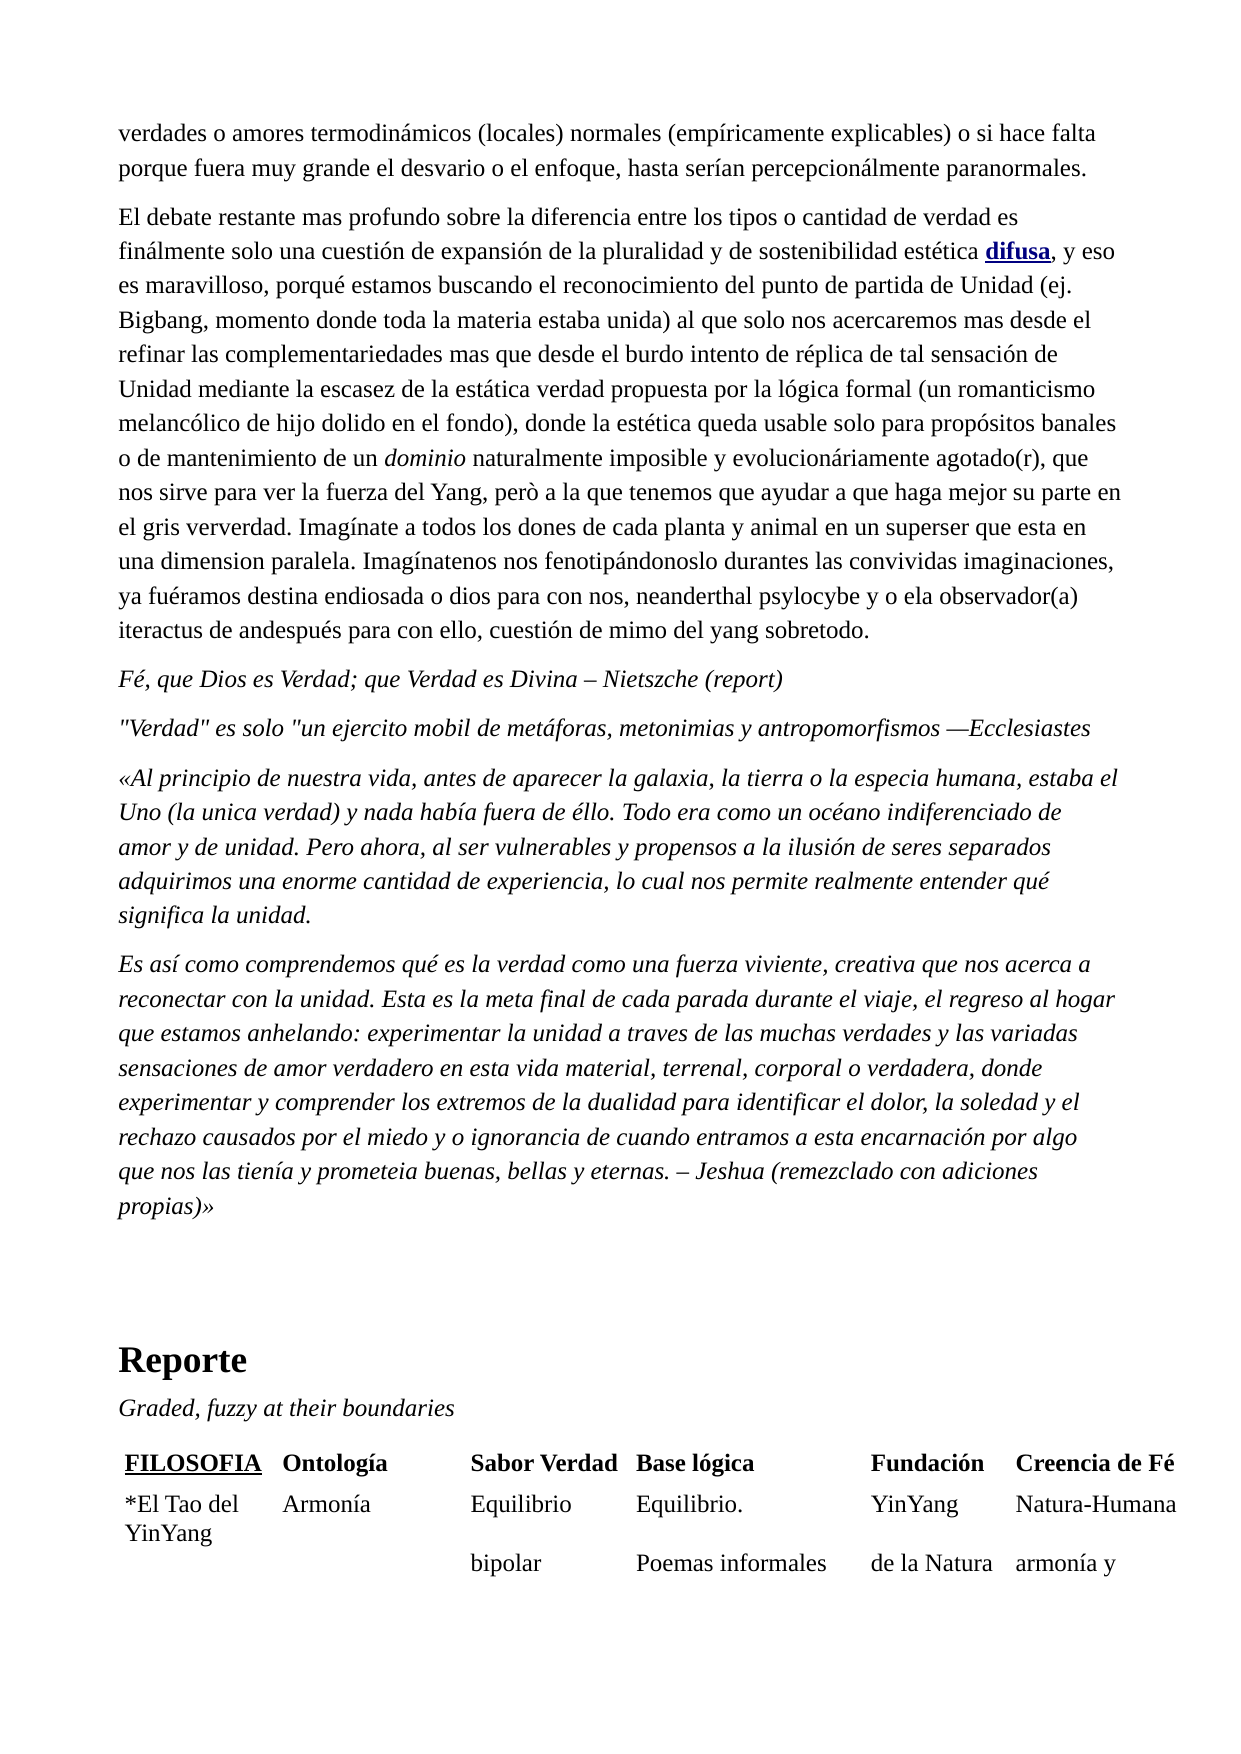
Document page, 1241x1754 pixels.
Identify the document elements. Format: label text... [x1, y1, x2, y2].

table_cell Natura-Humana armonía y [1009, 1483, 1215, 1612]
table_header Base lógica [630, 1442, 864, 1483]
table_cell YinYang de la Natura [864, 1483, 1009, 1612]
table_header Fundación [864, 1442, 1009, 1483]
text verdades o amores termodinámicos (locales) normales (empíricamente explicables) o si hace falta porque fuera muy grande el desvario o el enfoque, hasta serían percepcionálmente paranormales. [118, 118, 1122, 181]
table_cell *El Tao del YinYang [118, 1483, 276, 1612]
text Es así como comprendemos qué es la verdad como una fuerza viviente, creativa que nos acerca a reconectar con la unidad. Esta es la meta final de cada parada durante el viaje, el regreso al hogar que estamos anhelando: experimentar la unidad a traves de las muchas verdades y las variadas sensaciones de amor verdadero en esta vida material, terrenal, corporal o verdadera, donde experimentar y comprender los extremos de la dualidad para identificar el dolor, la soledad y el rechazo causados por el miedo y o ignorancia de cuando entramos a esta encarnación por algo que nos las tienía y prometeia buenas, bellas y eternas. – Jeshua (remezclado con adiciones propias)» [118, 949, 1122, 1220]
text "Verdad" es solo "un ejercito mobil de metáforas, metonimias y antropomorfismos —Ecclesiastes [118, 713, 1122, 742]
table_header Ontología [276, 1442, 464, 1483]
text Graded, fuzzy at their boundaries [118, 1393, 1122, 1422]
table_cell Equilibrio. Poemas informales [630, 1483, 864, 1612]
table_cell Armonía [276, 1483, 464, 1612]
table_header FILOSOFIA [118, 1442, 276, 1483]
table_cell Equilibrio bipolar [464, 1483, 629, 1612]
table_header Sabor Verdad [464, 1442, 629, 1483]
text Fé, que Dios es Verdad; que Verdad es Divina – Nietszche (report) [118, 664, 1122, 693]
text «Al principio de nuestra vida, antes de aparecer la galaxia, la tierra o la especia humana, estaba el Uno (la unica verdad) y nada había fuera de éllo. Todo era como un océano indiferenciado de amor y de unidad. Pero ahora, al ser vulnerables y propensos a la ilusión de seres separados adquirimos una enorme cantidad de experiencia, lo cual nos permite realmente entender qué significa la unidad. [118, 763, 1122, 929]
subtitle Reporte [118, 1337, 1122, 1380]
text El debate restante mas profundo sobre la diferencia entre los tipos o cantidad de verdad es finálmente solo una cuestión de expansión de la pluralidad y de sostenibilidad estética difusa, y eso es maravilloso, porqué estamos buscando el reconocimiento del punto de partida de Unidad (ej. Bigbang, momento donde toda la materia estaba unida) al que solo nos acercaremos mas desde el refinar las complementariedades mas que desde el burdo intento de réplica de tal sensación de Unidad mediante la escasez de la estática verdad propuesta por la lógica formal (un romanticismo melancólico de hijo dolido en el fondo), donde la estética queda usable solo para propósitos banales o de mantenimiento de un dominio naturalmente imposible y evolucionáriamente agotado(r), que nos sirve para ver la fuerza del Yang, però a la que tenemos que ayudar a que haga mejor su parte en el gris ververdad. Imagínate a todos los dones de cada planta y animal en un superser que esta en una dimension paralela. Imagínatenos nos fenotipándonoslo durantes las convividas imaginaciones, ya fuéramos destina endiosada o dios para con nos, neanderthal psylocybe y o ela observador(a) iteractus de andespués para con ello, cuestión de mimo del yang sobretodo. [118, 202, 1122, 644]
table_header Creencia de Fé [1009, 1442, 1215, 1483]
